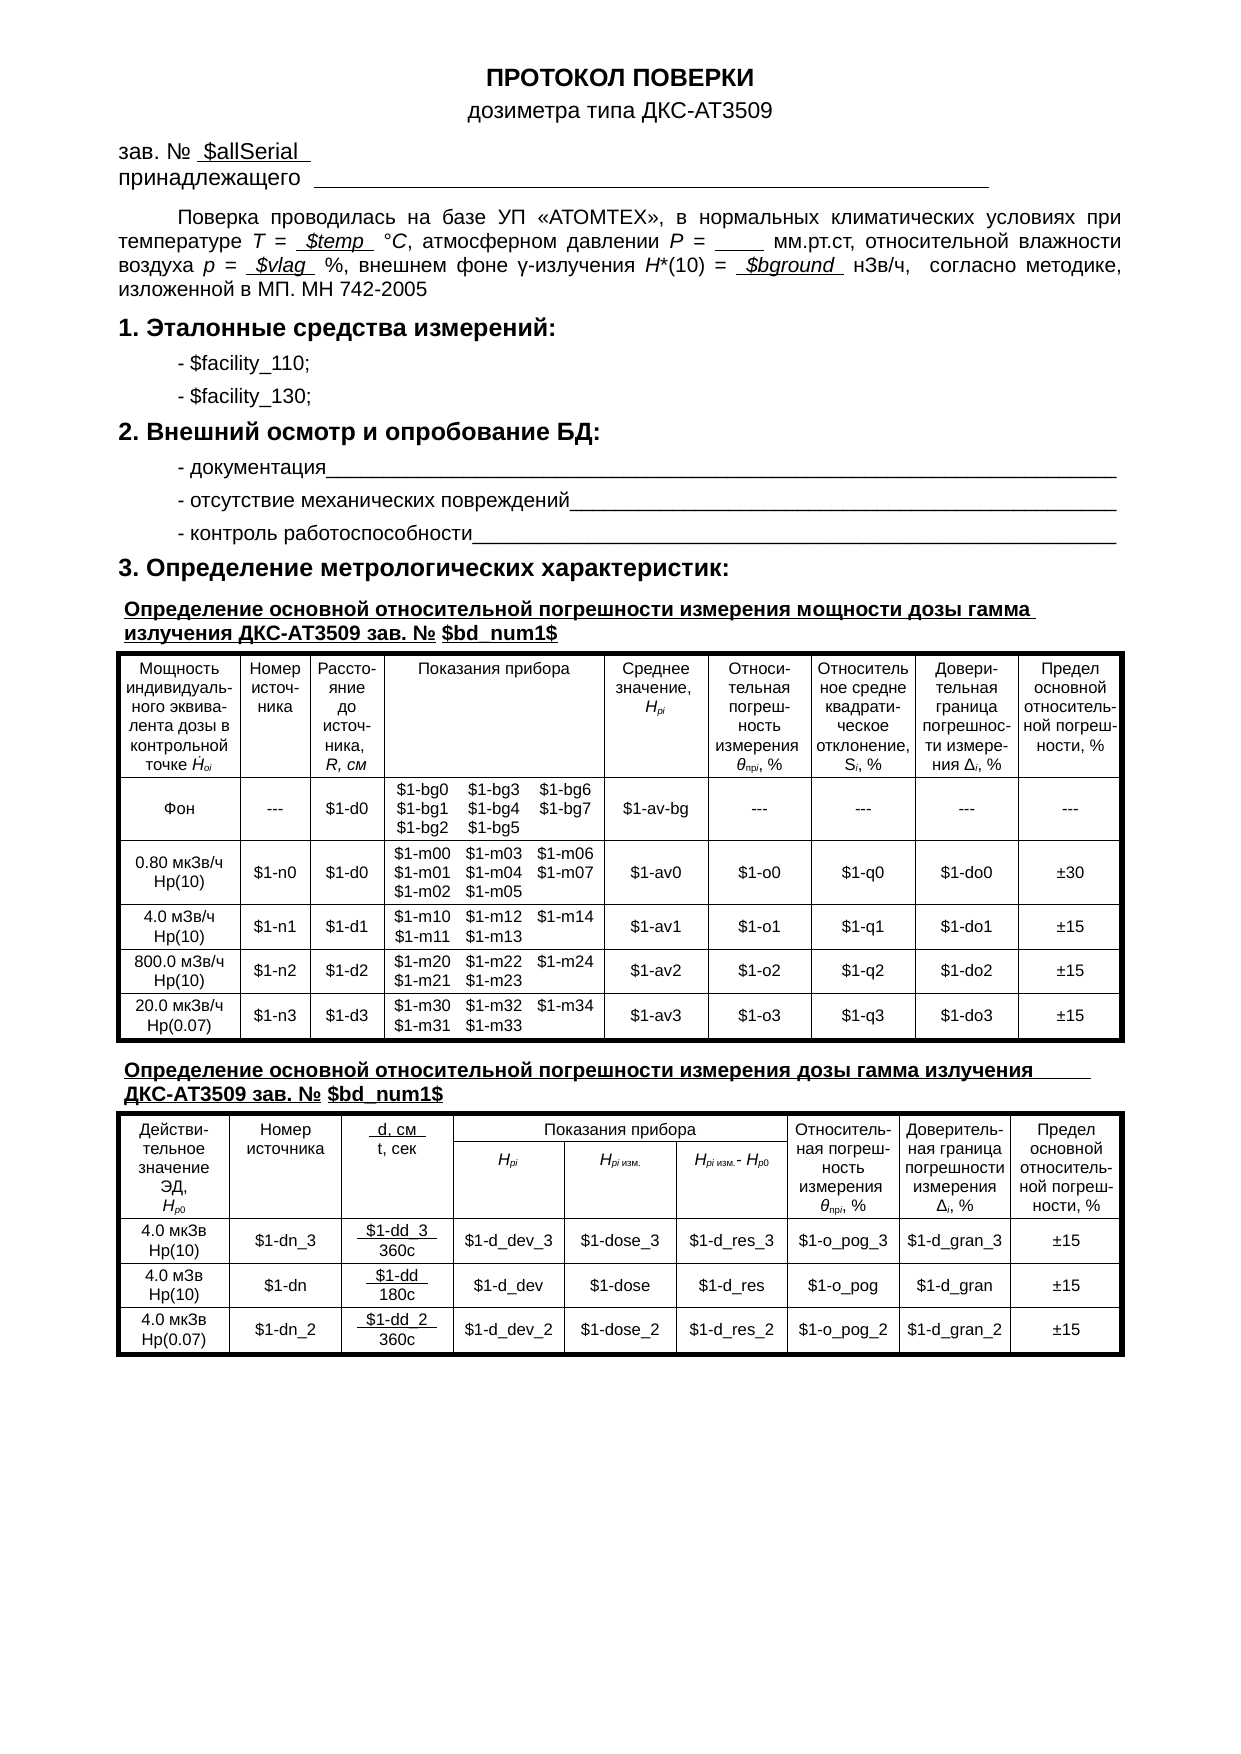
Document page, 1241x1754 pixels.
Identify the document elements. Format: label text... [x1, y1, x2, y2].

text - документация [118, 455, 1122, 479]
table_cell Показания прибора [454, 1116, 787, 1141]
table_cell Предел основной относитель-ной погреш-ности, % [1019, 656, 1119, 777]
table_cell 4.0 мкЗв Hp(10) [121, 1219, 229, 1263]
table_cell $1-m30 $1-m31 $1-m32 $1-m33 $1-m34 [385, 994, 604, 1037]
table_cell $1-d_gran [900, 1264, 1010, 1307]
table_cell $1-d_res_2 [677, 1308, 787, 1352]
table_cell $1-o_pog_2 [788, 1308, 899, 1352]
table_cell $1-o3 [709, 994, 811, 1037]
table_cell 0.80 мкЗв/ч Hp(10) [121, 841, 240, 904]
table_cell Hpi изм.- Hp0 [677, 1142, 787, 1218]
table_cell --- [709, 778, 811, 840]
table_cell $1-dose_3 [565, 1219, 676, 1263]
table_cell $1-d0 [311, 778, 384, 840]
table_cell Относительное средне квадрати-ческое отклонение, Si, % [812, 656, 915, 777]
table_cell $1-dn [230, 1264, 341, 1307]
table_cell 4.0 мЗв Hp(10) [121, 1264, 229, 1307]
table_cell $1-dd_2 360c [342, 1308, 453, 1352]
table_cell $1-m20 $1-m21 $1-m22 $1-m23 $1-m24 [385, 950, 604, 993]
table_cell $1-o_pog [788, 1264, 899, 1307]
table_cell ±30 [1019, 841, 1119, 904]
table_cell $1-d_dev [454, 1264, 564, 1307]
table_cell Мощность индивидуаль-ного эквива-лента дозы в контрольной точке Ḣoi [121, 656, 240, 777]
table_cell $1-av1 [605, 905, 708, 948]
text зав. № $allSerial . [118, 138, 1122, 164]
table_cell $1-d_res_3 [677, 1219, 787, 1263]
table_cell $1-av2 [605, 950, 708, 993]
table_cell $1-d_gran_2 [900, 1308, 1010, 1352]
table_cell $1-o_pog_3 [788, 1219, 899, 1263]
table_cell Показания прибора [385, 656, 604, 777]
table_cell $1-m00 $1-m01 $1-m02 $1-m03 $1-m04 $1-m05 $1-m06 $1-m07 [385, 841, 604, 904]
table_cell Рассто-яние до источ-ника, R, см [311, 656, 384, 777]
table_cell Доверитель-ная граница погрешности измерения Δi, % [900, 1116, 1010, 1218]
table_cell $1-q1 [812, 905, 915, 948]
table_cell $1-av0 [605, 841, 708, 904]
table_cell $1-d_res [677, 1264, 787, 1307]
table_cell Действи-тельное значение ЭД, Hp0 [121, 1116, 229, 1218]
table_cell Среднее значение, Hpi [605, 656, 708, 777]
table_cell Номер источ-ника [241, 656, 310, 777]
table_cell ±15 [1019, 950, 1119, 993]
table_cell $1-av-bg [605, 778, 708, 840]
table_cell $1-d3 [311, 994, 384, 1037]
text - $facility_110; [118, 351, 1122, 375]
text принадлежащего . . [118, 164, 1122, 191]
table_cell Довери-тельная граница погрешнос-ти измере-ния Δi, % [916, 656, 1018, 777]
table_cell Номер источника [230, 1116, 341, 1218]
table_cell $1-dose_2 [565, 1308, 676, 1352]
table_cell $1-o1 [709, 905, 811, 948]
table_cell d, см t, сек [342, 1116, 453, 1218]
table_cell 800.0 мЗв/ч Hp(10) [121, 950, 240, 993]
table_cell Hpi изм. [565, 1142, 676, 1218]
table_cell Фон [121, 778, 240, 840]
table_cell 4.0 мЗв/ч Hp(10) [121, 905, 240, 948]
table_cell $1-d_gran_3 [900, 1219, 1010, 1263]
table_cell $1-d2 [311, 950, 384, 993]
table_cell $1-dn_2 [230, 1308, 341, 1352]
table_cell $1-n1 [241, 905, 310, 948]
table_cell $1-dd_3 360c [342, 1219, 453, 1263]
table_header Определение основной относительной погрешности измерения дозы гамма излучения ДКС-АТ3509 зав. № $bd_num1$ [118, 1043, 1122, 1111]
table_cell $1-n0 [241, 841, 310, 904]
table_cell $1-do3 [916, 994, 1018, 1037]
text - $facility_130; [118, 384, 1122, 408]
table_cell $1-q3 [812, 994, 915, 1037]
table_cell ±15 [1011, 1308, 1119, 1352]
table_cell $1-dose [565, 1264, 676, 1307]
table_cell $1-d_dev_3 [454, 1219, 564, 1263]
table_cell $1-dd 180c [342, 1264, 453, 1307]
table_cell $1-o2 [709, 950, 811, 993]
table_cell $1-q2 [812, 950, 915, 993]
table_cell ±15 [1019, 905, 1119, 948]
table_cell Предел основной относитель-ной погреш-ности, % [1011, 1116, 1119, 1218]
table_cell 20.0 мкЗв/ч Hp(0.07) [121, 994, 240, 1037]
text 1. Эталонные средства измерений: [118, 313, 1122, 342]
table_cell $1-o0 [709, 841, 811, 904]
table_cell ±15 [1011, 1264, 1119, 1307]
table_cell $1-q0 [812, 841, 915, 904]
table_cell $1-dn_3 [230, 1219, 341, 1263]
table_cell $1-do1 [916, 905, 1018, 948]
table_cell $1-bg0 $1-bg1 $1-bg2 $1-bg3 $1-bg4 $1-bg5 $1-bg6 $1-bg7 [385, 778, 604, 840]
table_cell --- [812, 778, 915, 840]
table_cell $1-n3 [241, 994, 310, 1037]
text 3. Определение метрологических характеристик: [118, 553, 1122, 582]
table_cell $1-d0 [311, 841, 384, 904]
table_cell ±15 [1019, 994, 1119, 1037]
table_cell $1-d_dev_2 [454, 1308, 564, 1352]
table_cell $1-n2 [241, 950, 310, 993]
table_cell $1-d1 [311, 905, 384, 948]
text Поверка проводилась на базе УП «АТОМТЕХ», в нормальных климатических условиях при температуре Т = $temp °С, атмосферном давлении Р = мм.рт.ст, относительной влажности воздуха р = $vlag %, внешнем фоне γ-излучения H*(10) = $bground нЗв/ч, согласно методике, изложенной в МП. МН 742-2005 [118, 205, 1122, 301]
table_cell --- [241, 778, 310, 840]
table_cell Относи-тельная погреш-ность измерения θпрi, % [709, 656, 811, 777]
table_cell $1-av3 [605, 994, 708, 1037]
text - отсутствие механических повреждений [118, 488, 1122, 512]
table_cell 4.0 мкЗв Hp(0.07) [121, 1308, 229, 1352]
table_header Определение основной относительной погрешности измерения мощности дозы гамма излучения ДКС-АТ3509 зав. № $bd_num1$ [118, 582, 1122, 651]
table_cell Относитель-ная погреш-ность измерения θпрi, % [788, 1116, 899, 1218]
text дозиметра типа ДКС-АТ3509 [118, 97, 1122, 124]
text 2. Внешний осмотр и опробование БД: [118, 417, 1122, 446]
table_cell $1-do0 [916, 841, 1018, 904]
table_cell $1-m10 $1-m11 $1-m12 $1-m13 $1-m14 [385, 905, 604, 948]
table_cell ±15 [1011, 1219, 1119, 1263]
table_cell $1-do2 [916, 950, 1018, 993]
text ПРОТОКОЛ ПОВЕРКИ [118, 62, 1122, 91]
table_cell --- [1019, 778, 1119, 840]
text - контроль работоспособности [118, 521, 1122, 544]
table_cell --- [916, 778, 1018, 840]
table_cell Hpi [454, 1142, 564, 1218]
